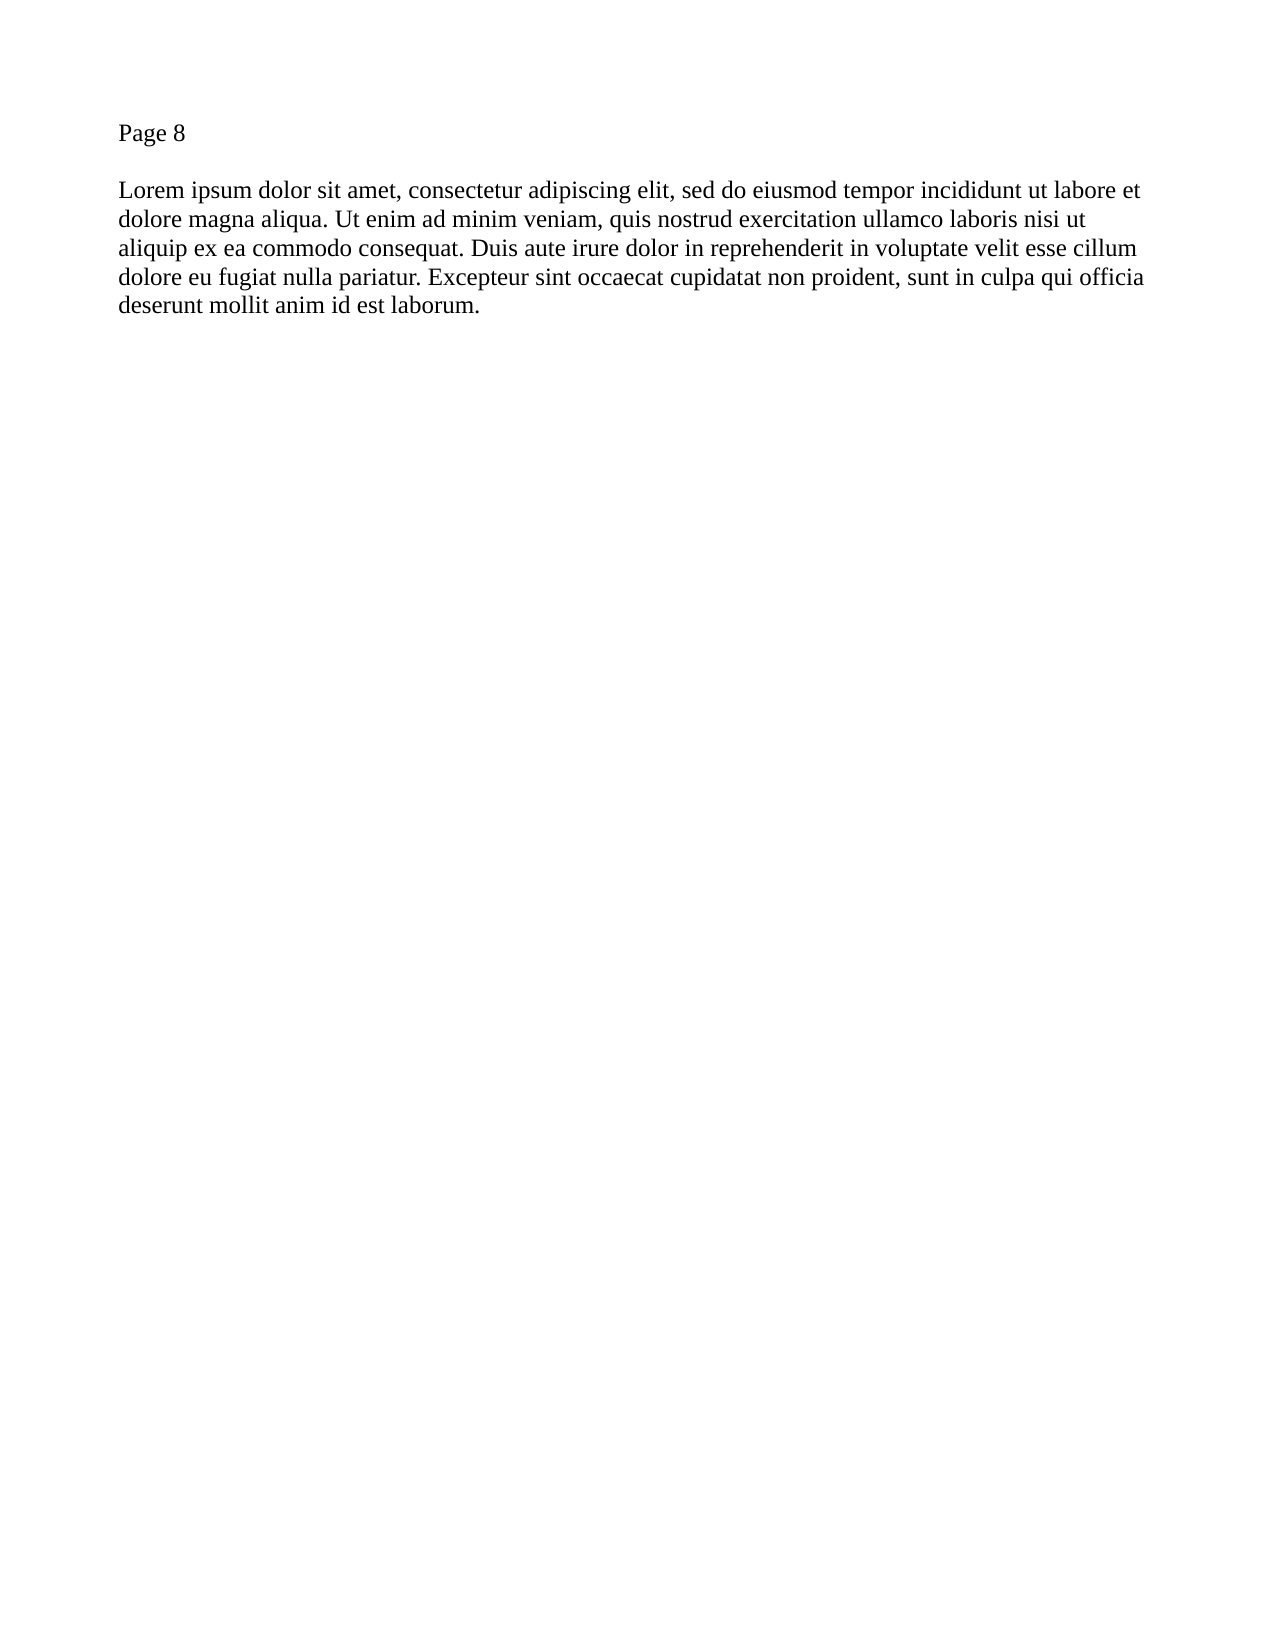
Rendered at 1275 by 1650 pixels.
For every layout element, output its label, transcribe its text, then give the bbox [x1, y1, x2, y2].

text Lorem ipsum dolor sit amet, consectetur adipiscing elit, sed do eiusmod tempor incididunt ut labore et dolore magna aliqua. Ut enim ad minim veniam, quis nostrud exercitation ullamco laboris nisi ut aliquip ex ea commodo consequat. Duis aute irure dolor in reprehenderit in voluptate velit esse cillum dolore eu fugiat nulla pariatur. Excepteur sint occaecat cupidatat non proident, sunt in culpa qui officia deserunt mollit anim id est laborum. [118, 176, 1157, 319]
text Page 8 [118, 118, 1157, 147]
